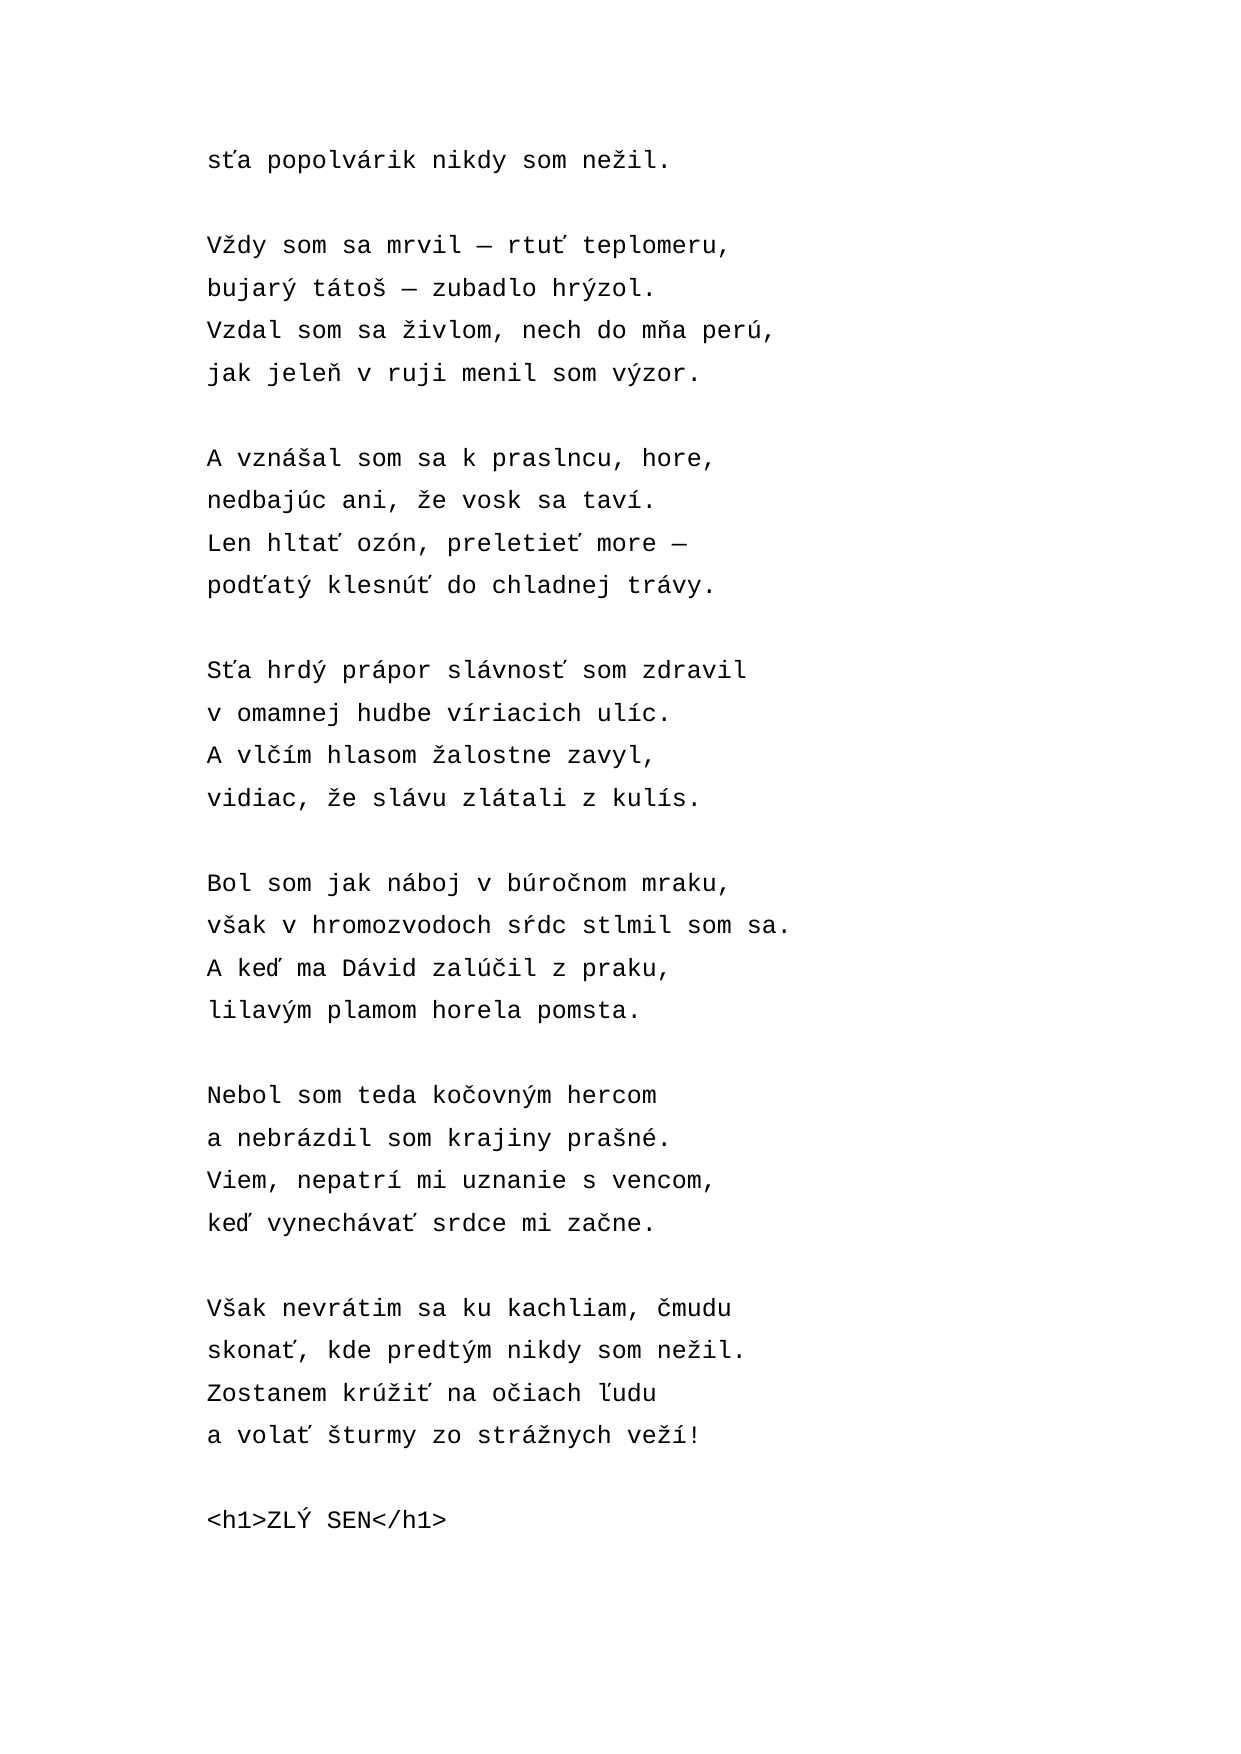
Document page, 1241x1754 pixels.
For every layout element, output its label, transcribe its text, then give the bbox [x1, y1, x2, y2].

text však v hromozvodoch sŕdc stlmil som sa. [148, 913, 1093, 941]
text Zostanem krúžiť na očiach ľudu [148, 1380, 1093, 1408]
text skonať, kde predtým nikdy som nežil. [148, 1338, 1093, 1366]
text v omamnej hudbe víriacich ulíc. [148, 700, 1093, 728]
text nedbajúc ani, že vosk sa taví. [148, 488, 1093, 516]
text A keď ma Dávid zalúčil z praku, [148, 955, 1093, 983]
text bujarý tátoš — zubadlo hrýzol. [148, 275, 1093, 303]
text podťatý klesnúť do chladnej trávy. [148, 573, 1093, 601]
text Len hltať ozón, preletieť more — [148, 530, 1093, 558]
text vidiac, že slávu zlátali z kulís. [148, 785, 1093, 813]
text A vznášal som sa k praslncu, hore, [148, 445, 1093, 473]
text jak jeleň v ruji menil som výzor. [148, 360, 1093, 388]
text <h1>ZLÝ SEN</h1> [148, 1508, 1093, 1536]
text Vždy som sa mrvil — rtuť teplomeru, [148, 233, 1093, 261]
text Viem, nepatrí mi uznanie s vencom, [148, 1168, 1093, 1196]
text lilavým plamom horela pomsta. [148, 998, 1093, 1026]
text keď vynechávať srdce mi začne. [148, 1210, 1093, 1238]
text a volať šturmy zo strážnych veží! [148, 1423, 1093, 1451]
text Sťa hrdý prápor slávnosť som zdravil [148, 658, 1093, 686]
text Však nevrátim sa ku kachliam, čmudu [148, 1295, 1093, 1323]
text Nebol som teda kočovným hercom [148, 1083, 1093, 1111]
text A vlčím hlasom žalostne zavyl, [148, 743, 1093, 771]
text Bol som jak náboj v búročnom mraku, [148, 870, 1093, 898]
text Vzdal som sa živlom, nech do mňa perú, [148, 318, 1093, 346]
text sťa popolvárik nikdy som nežil. [148, 148, 1093, 176]
text a nebrázdil som krajiny prašné. [148, 1125, 1093, 1153]
